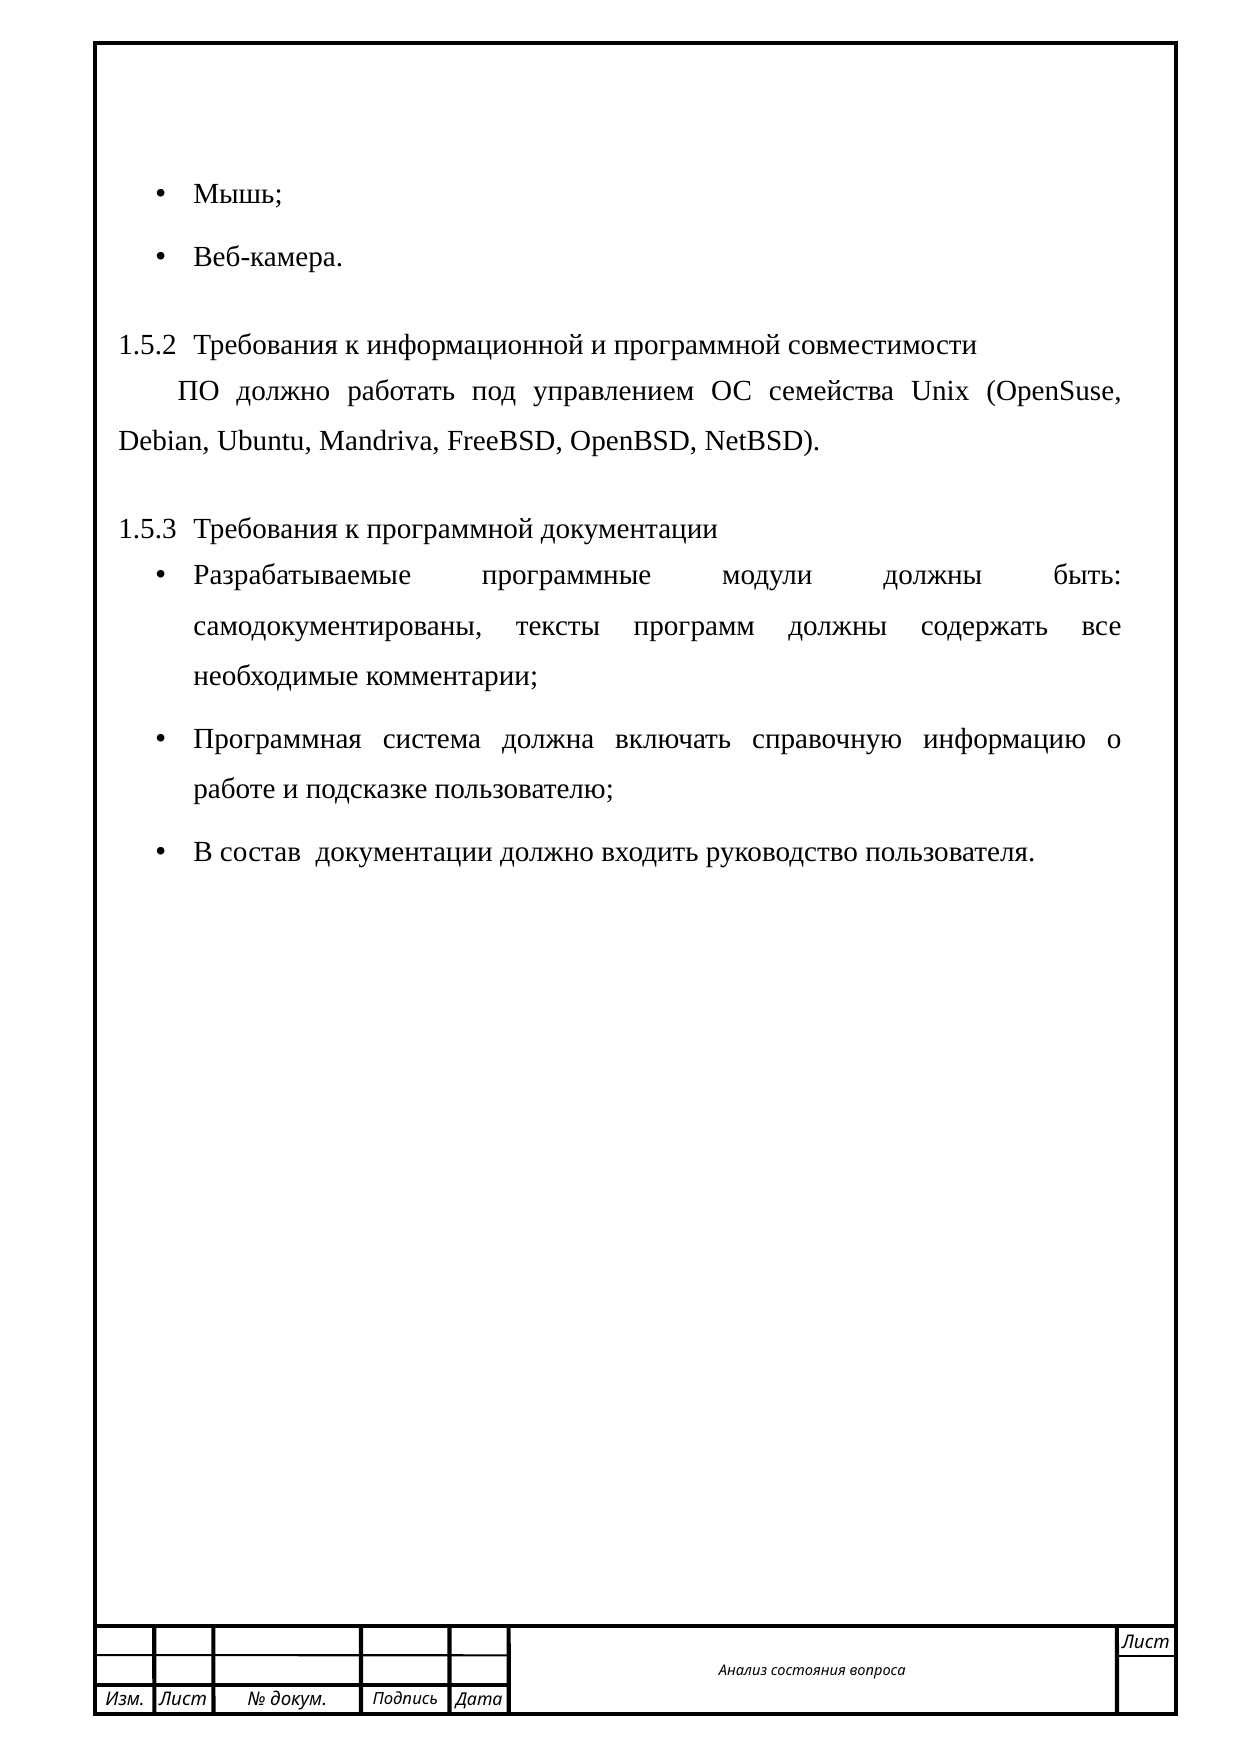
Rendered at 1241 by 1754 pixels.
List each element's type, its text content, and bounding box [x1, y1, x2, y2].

subtitle Требования к информационной и программной совместимости [118, 327, 1122, 361]
list Веб-камера. [156, 239, 1122, 273]
list Разрабатываемые программные модули должны быть: самодокументированы, тексты программ должны содержать все необходимые комментарии; [156, 557, 1122, 692]
list В состав документации должно входить руководство пользователя. [156, 834, 1122, 868]
list Программная система должна включать справочную информацию о работе и подсказке пользователю; [156, 721, 1122, 805]
subtitle Требования к программной документации [118, 511, 1122, 545]
text ПО должно работать под управлением ОС семейства Unix (OpenSuse, Debian, Ubuntu, Mandriva, FreeBSD, OpenBSD, NetBSD). [118, 373, 1122, 457]
list Мышь; [156, 176, 1122, 210]
